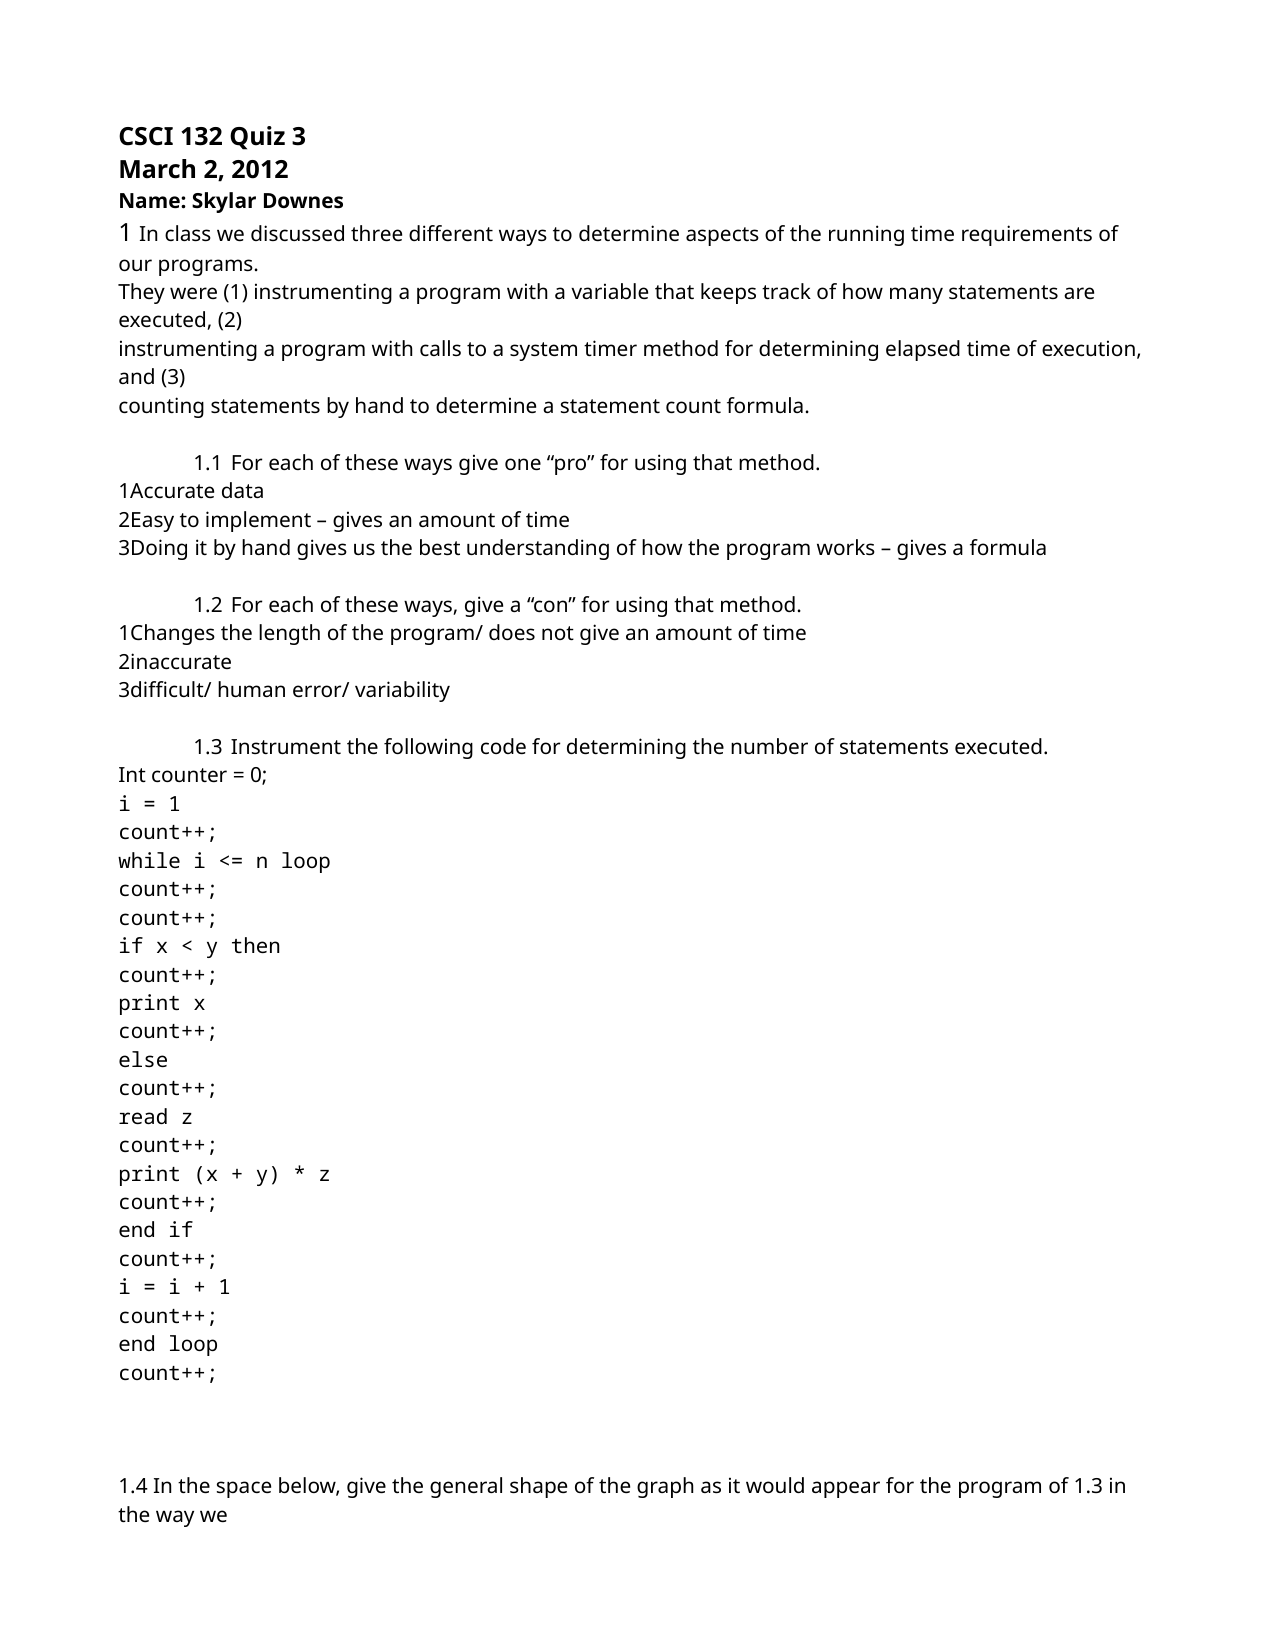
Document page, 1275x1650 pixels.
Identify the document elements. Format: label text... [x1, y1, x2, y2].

text count++; [118, 960, 1157, 988]
text CSCI 132 Quiz 3 [118, 118, 1157, 152]
list For each of these ways give one “pro” for using that method. [193, 448, 1157, 476]
text count++; [118, 1358, 1157, 1386]
text if x < y then [118, 931, 1157, 960]
text read z [118, 1102, 1157, 1130]
text March 2, 2012 [118, 152, 1157, 186]
list For each of these ways, give a “con” for using that method. [193, 590, 1157, 618]
text count++; [118, 1301, 1157, 1329]
text end loop [118, 1329, 1157, 1358]
text count++; [118, 1017, 1157, 1045]
text 2Easy to implement – gives an amount of time [118, 505, 1157, 533]
text i = i + 1 [118, 1272, 1157, 1301]
text count++; [118, 1244, 1157, 1272]
text 1Accurate data [118, 476, 1157, 505]
text 2inaccurate [118, 647, 1157, 675]
text count++; [118, 874, 1157, 903]
text instrumenting a program with calls to a system timer method for determining elapsed time of execution, and (3) [118, 334, 1157, 391]
text count++; [118, 1187, 1157, 1216]
text 1Changes the length of the program/ does not give an amount of time [118, 618, 1157, 647]
text 3difficult/ human error/ variability [118, 675, 1157, 704]
text i = 1 [118, 789, 1157, 817]
text count++; [118, 817, 1157, 846]
text count++; [118, 1073, 1157, 1102]
text 1.4 In the space below, give the general shape of the graph as it would appear for the program of 1.3 in the way we [118, 1472, 1157, 1528]
text print (x + y) * z [118, 1159, 1157, 1187]
text They were (1) instrumenting a program with a variable that keeps track of how many statements are executed, (2) [118, 277, 1157, 334]
text 1 In class we discussed three different ways to determine aspects of the running time requirements of our programs. [118, 215, 1157, 277]
text while i <= n loop [118, 846, 1157, 874]
text count++; [118, 903, 1157, 931]
list Instrument the following code for determining the number of statements executed. [193, 732, 1157, 761]
text 3Doing it by hand gives us the best understanding of how the program works – gives a formula [118, 533, 1157, 562]
text print x [118, 988, 1157, 1017]
text else [118, 1045, 1157, 1073]
text end if [118, 1216, 1157, 1244]
text Name: Skylar Downes [118, 186, 1157, 215]
text Int counter = 0; [118, 761, 1157, 789]
text count++; [118, 1130, 1157, 1159]
text counting statements by hand to determine a statement count formula. [118, 391, 1157, 419]
